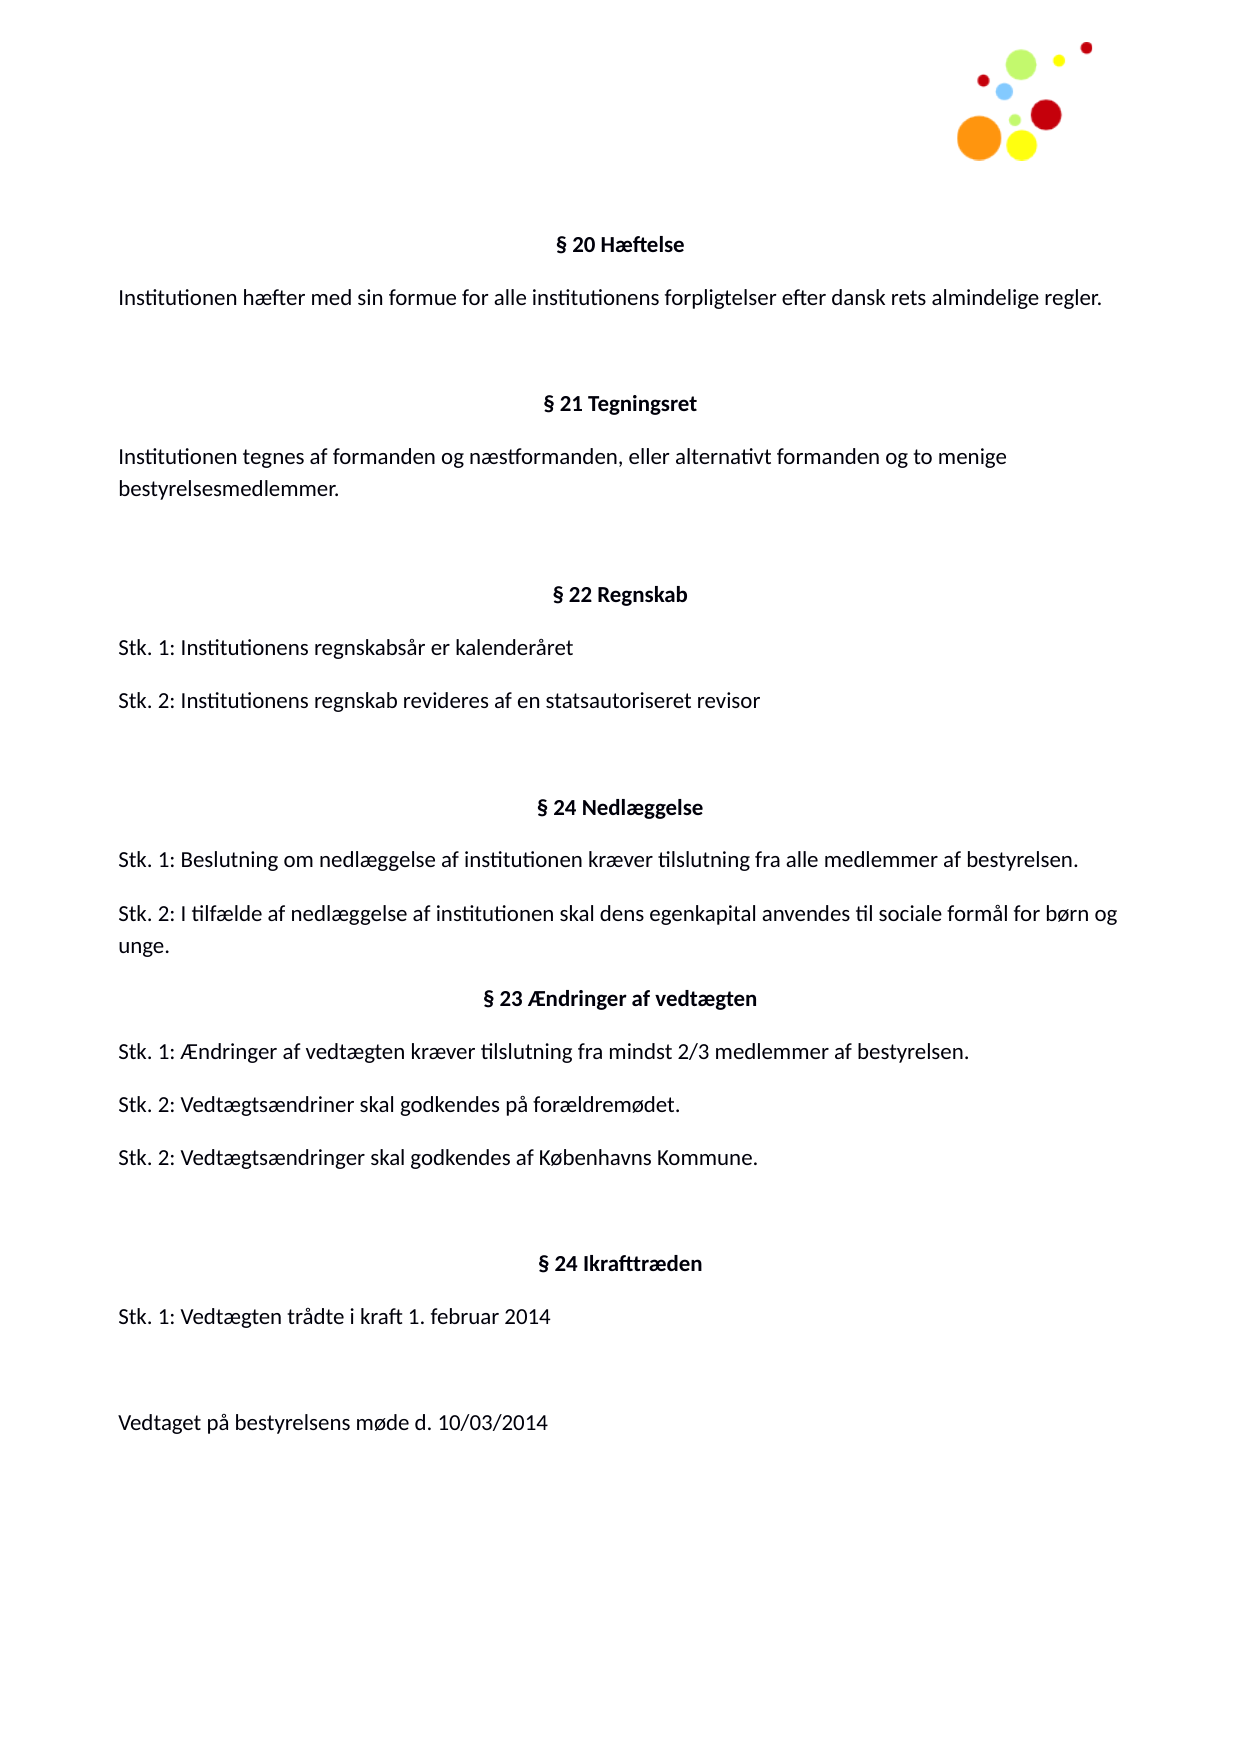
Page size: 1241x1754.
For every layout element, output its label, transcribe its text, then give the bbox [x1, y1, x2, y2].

text § 20 Hæftelse [118, 230, 1122, 258]
text Stk. 1: Beslutning om nedlæggelse af institutionen kræver tilslutning fra alle medlemmer af bestyrelsen. [118, 846, 1122, 874]
picture [957, 42, 1093, 161]
text Stk. 1: Institutionens regnskabsår er kalenderåret [118, 633, 1122, 662]
text Institutionen hæfter med sin formue for alle institutionens forpligtelser efter dansk rets almindelige regler. [118, 283, 1122, 311]
text Stk. 2: I tilfælde af nedlæggelse af institutionen skal dens egenkapital anvendes til sociale formål for børn og unge. [118, 899, 1122, 959]
text Institutionen tegnes af formanden og næstformanden, eller alternativt formanden og to menige bestyrelsesmedlemmer. [118, 442, 1122, 502]
text § 24 Nedlæggelse [118, 793, 1122, 821]
text § 22 Regnskab [118, 581, 1122, 608]
text Stk. 1: Vedtægten trådte i kraft 1. februar 2014 [118, 1302, 1122, 1330]
text Stk. 2: Institutionens regnskab revideres af en statsautoriseret revisor [118, 687, 1122, 714]
text § 24 Ikrafttræden [118, 1249, 1122, 1277]
text Stk. 2: Vedtægtsændriner skal godkendes på forældremødet. [118, 1090, 1122, 1118]
text Stk. 2: Vedtægtsændringer skal godkendes af Københavns Kommune. [118, 1143, 1122, 1171]
text § 23 Ændringer af vedtægten [118, 984, 1122, 1012]
text Vedtaget på bestyrelsens møde d. 10/03/2014 [118, 1408, 1122, 1436]
text § 21 Tegningsret [118, 389, 1122, 417]
text Stk. 1: Ændringer af vedtægten kræver tilslutning fra mindst 2/3 medlemmer af bestyrelsen. [118, 1037, 1122, 1065]
